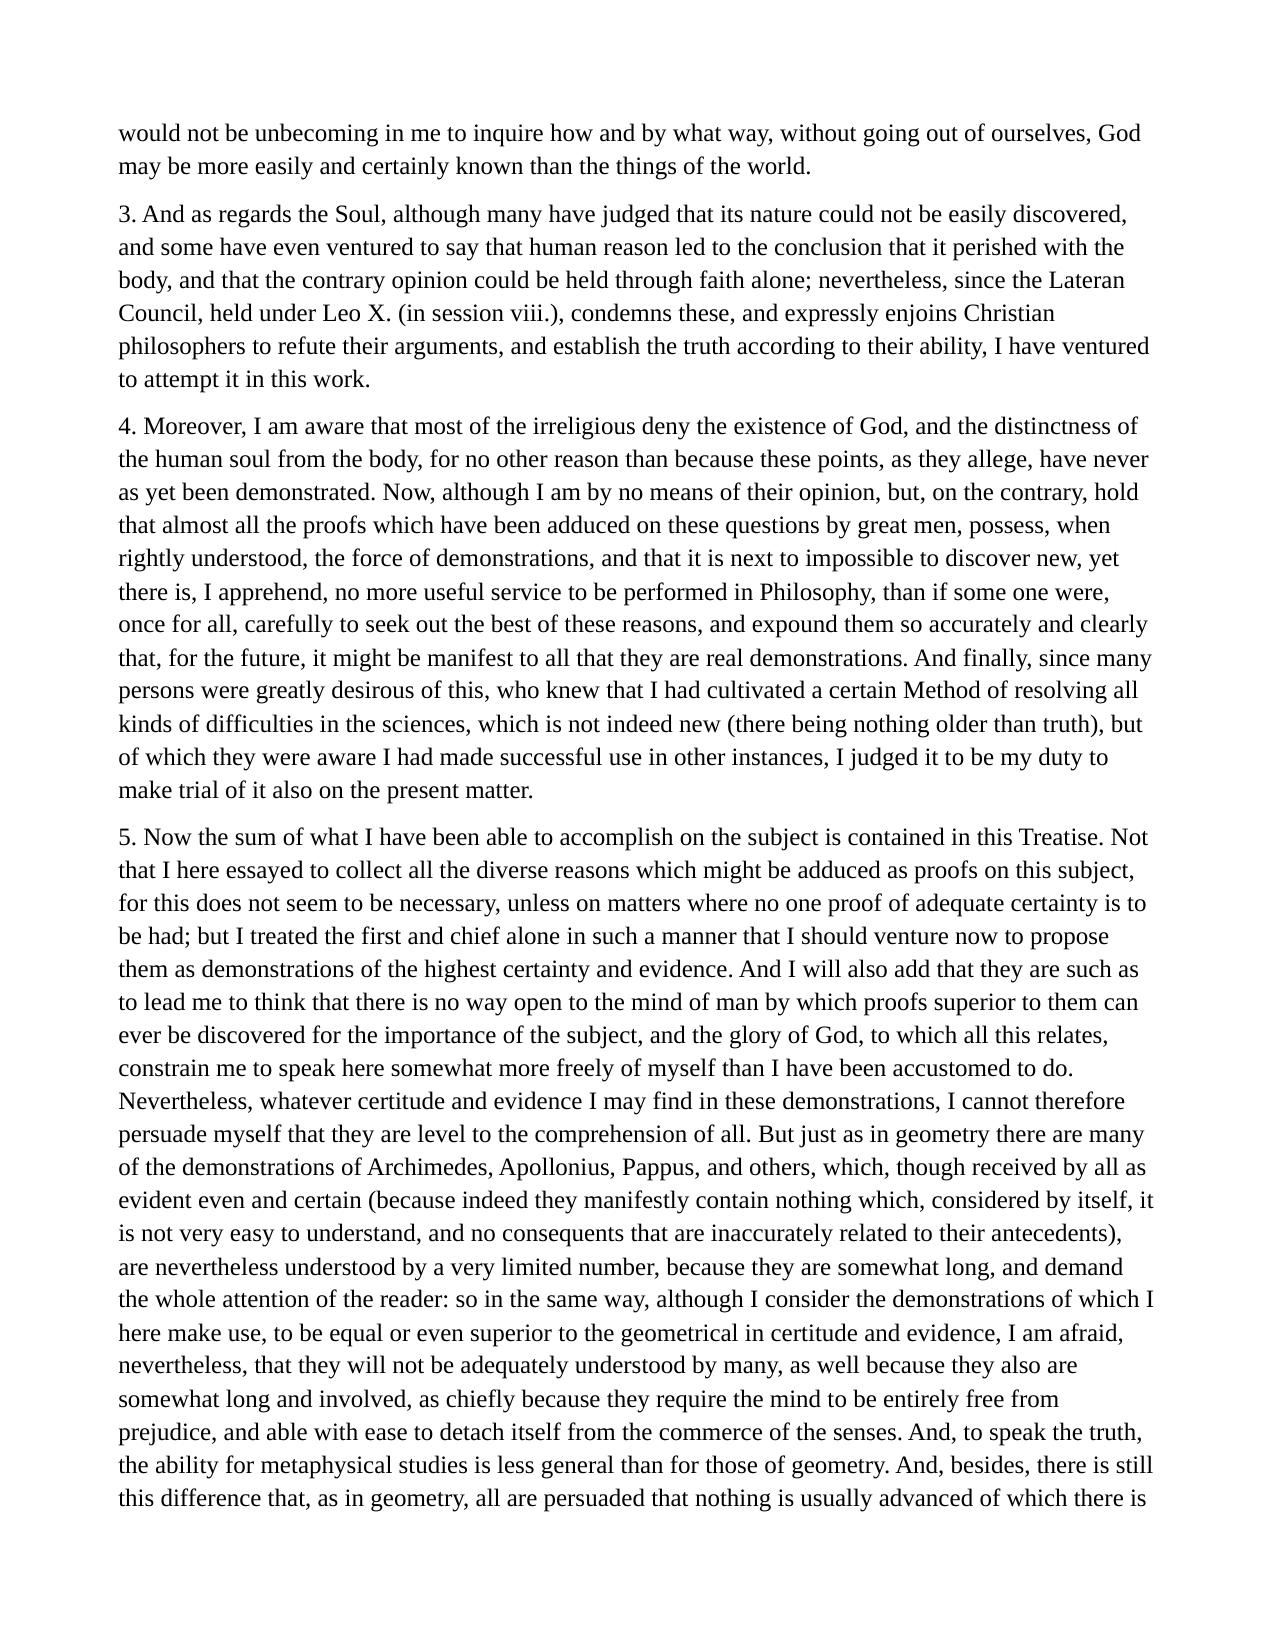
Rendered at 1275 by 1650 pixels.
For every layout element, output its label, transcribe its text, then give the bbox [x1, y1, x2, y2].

text would not be unbecoming in me to inquire how and by what way, without going out of ourselves, God may be more easily and certainly known than the things of the world. [118, 118, 1157, 180]
text 3. And as regards the Soul, although many have judged that its nature could not be easily discovered, and some have even ventured to say that human reason led to the conclusion that it perished with the body, and that the contrary opinion could be held through faith alone; nevertheless, since the Lateran Council, held under Leo X. (in session viii.), condemns these, and expressly enjoins Christian philosophers to refute their arguments, and establish the truth according to their ability, I have ventured to attempt it in this work. [118, 199, 1157, 393]
text 4. Moreover, I am aware that most of the irreligious deny the existence of God, and the distinctness of the human soul from the body, for no other reason than because these points, as they allege, have never as yet been demonstrated. Now, although I am by no means of their opinion, but, on the contrary, hold that almost all the proofs which have been adduced on these questions by great men, possess, when rightly understood, the force of demonstrations, and that it is next to impossible to discover new, yet there is, I apprehend, no more useful service to be performed in Philosophy, than if some one were, once for all, carefully to seek out the best of these reasons, and expound them so accurately and clearly that, for the future, it might be manifest to all that they are real demonstrations. And finally, since many persons were greatly desirous of this, who knew that I had cultivated a certain Method of resolving all kinds of difficulties in the sciences, which is not indeed new (there being nothing older than truth), but of which they were aware I had made successful use in other instances, I judged it to be my duty to make trial of it also on the present matter. [118, 411, 1157, 803]
text 5. Now the sum of what I have been able to accomplish on the subject is contained in this Treatise. Not that I here essayed to collect all the diverse reasons which might be adduced as proofs on this subject, for this does not seem to be necessary, unless on matters where no one proof of adequate certainty is to be had; but I treated the first and chief alone in such a manner that I should venture now to propose them as demonstrations of the highest certainty and evidence. And I will also add that they are such as to lead me to think that there is no way open to the mind of man by which proofs superior to them can ever be discovered for the importance of the subject, and the glory of God, to which all this relates, constrain me to speak here somewhat more freely of myself than I have been accustomed to do. Nevertheless, whatever certitude and evidence I may find in these demonstrations, I cannot therefore persuade myself that they are level to the comprehension of all. But just as in geometry there are many of the demonstrations of Archimedes, Apollonius, Pappus, and others, which, though received by all as evident even and certain (because indeed they manifestly contain nothing which, considered by itself, it is not very easy to understand, and no consequents that are inaccurately related to their antecedents), are nevertheless understood by a very limited number, because they are somewhat long, and demand the whole attention of the reader: so in the same way, although I consider the demonstrations of which I here make use, to be equal or even superior to the geometrical in certitude and evidence, I am afraid, nevertheless, that they will not be adequately understood by many, as well because they also are somewhat long and involved, as chiefly because they require the mind to be entirely free from prejudice, and able with ease to detach itself from the commerce of the senses. And, to speak the truth, the ability for metaphysical studies is less general than for those of geometry. And, besides, there is still this difference that, as in geometry, all are persuaded that nothing is usually advanced of which there is [118, 822, 1157, 1511]
